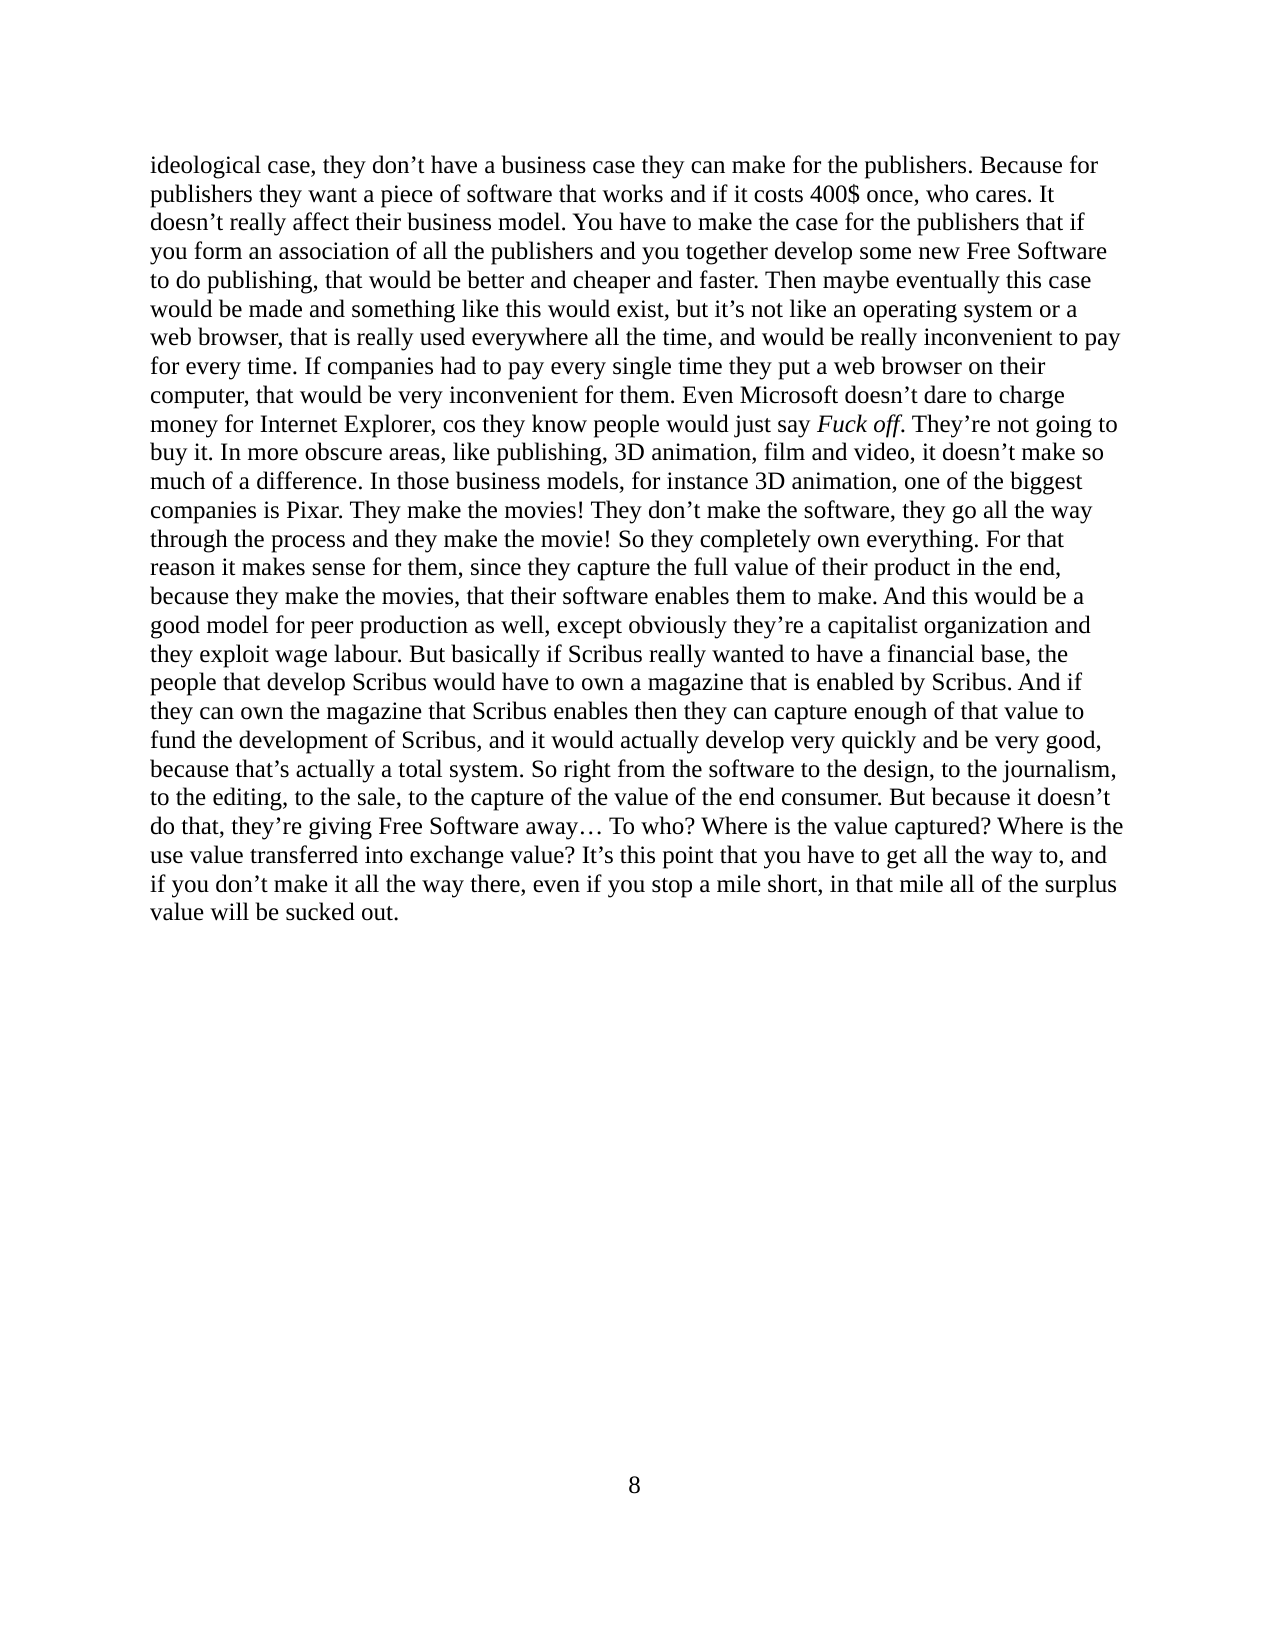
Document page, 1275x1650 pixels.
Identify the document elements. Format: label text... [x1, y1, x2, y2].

text ideological case, they don’t have a business case they can make for the publishers. Because for publishers they want a piece of software that works and if it costs 400$ once, who cares. It doesn’t really affect their business model. You have to make the case for the publishers that if you form an association of all the publishers and you together develop some new Free Software to do publishing, that would be better and cheaper and faster. Then maybe eventually this case would be made and something like this would exist, but it’s not like an operating system or a web browser, that is really used everywhere all the time, and would be really inconvenient to pay for every time. If companies had to pay every single time they put a web browser on their computer, that would be very inconvenient for them. Even Microsoft doesn’t dare to charge money for Internet Explorer, cos they know people would just say Fuck off. They’re not going to buy it. In more obscure areas, like publishing, 3D animation, film and video, it doesn’t make so much of a difference. In those business models, for instance 3D animation, one of the biggest companies is Pixar. They make the movies! They don’t make the software, they go all the way through the process and they make the movie! So they completely own everything. For that reason it makes sense for them, since they capture the full value of their product in the end, because they make the movies, that their software enables them to make. And this would be a good model for peer production as well, except obviously they’re a capitalist organization and they exploit wage labour. But basically if Scribus really wanted to have a financial base, the people that develop Scribus would have to own a magazine that is enabled by Scribus. And if they can own the magazine that Scribus enables then they can capture enough of that value to fund the development of Scribus, and it would actually develop very quickly and be very good, because that’s actually a total system. So right from the software to the design, to the journalism, to the editing, to the sale, to the capture of the value of the end consumer. But because it doesn’t do that, they’re giving Free Software away… To who? Where is the value captured? Where is the use value transferred into exchange value? It’s this point that you have to get all the way to, and if you don’t make it all the way there, even if you stop a mile short, in that mile all of the surplus value will be sucked out. [150, 150, 1125, 926]
